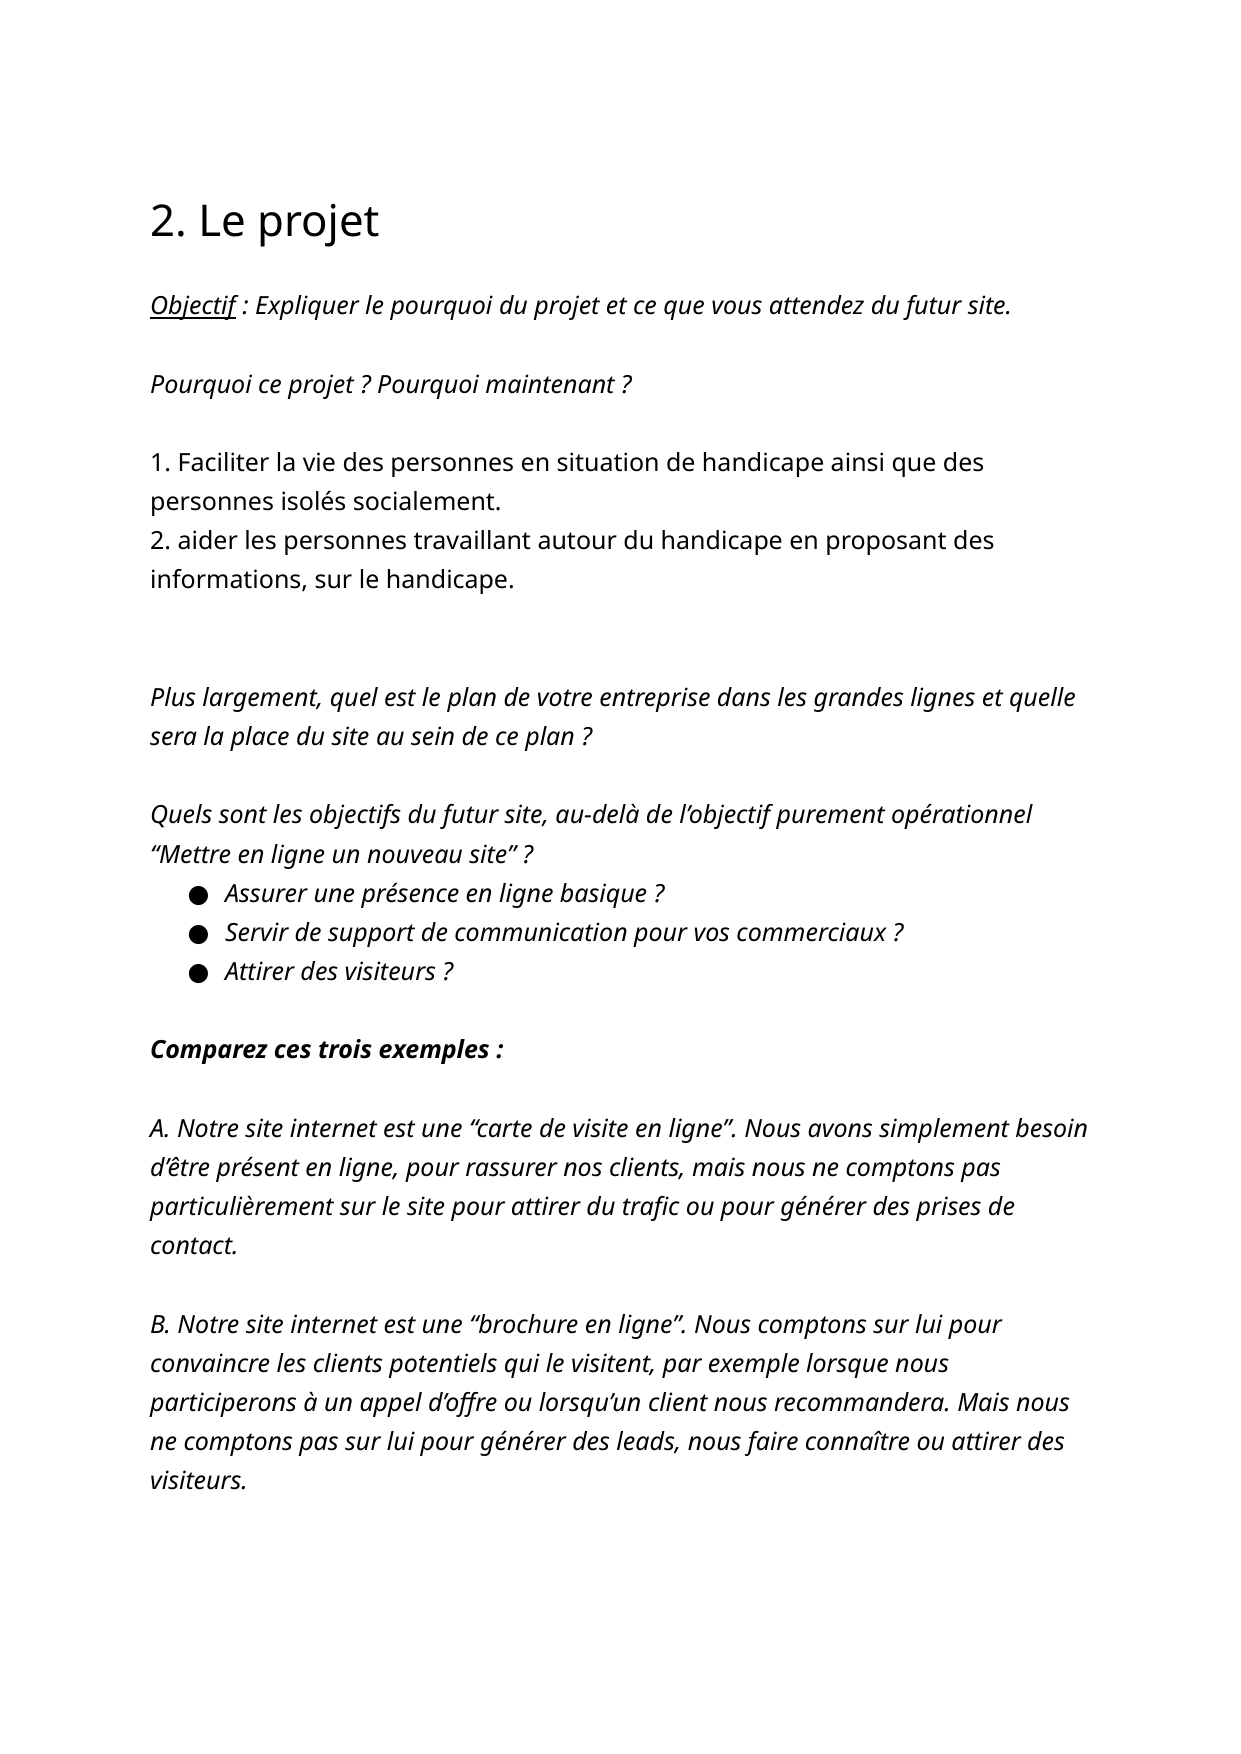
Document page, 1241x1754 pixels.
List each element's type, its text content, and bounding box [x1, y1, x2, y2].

subtitle 2. Le projet [150, 189, 1090, 249]
text B. Notre site internet est une “brochure en ligne”. Nous comptons sur lui pour convaincre les clients potentiels qui le visitent, par exemple lorsque nous participerons à un appel d’offre ou lorsqu’un client nous recommandera. Mais nous ne comptons pas sur lui pour générer des leads, nous faire connaître ou attirer des visiteurs. [150, 1306, 1090, 1497]
list Servir de support de communication pour vos commerciaux ? [187, 914, 1090, 949]
text Objectif : Expliquer le pourquoi du projet et ce que vous attendez du futur site. [150, 288, 1090, 322]
text Plus largement, quel est le plan de votre entreprise dans les grandes lignes et quelle sera la place du site au sein de ce plan ? [150, 679, 1090, 753]
text Comparez ces trois exemples : [150, 1032, 1090, 1066]
text Pourquoi ce projet ? Pourquoi maintenant ? [150, 366, 1090, 400]
text A. Notre site internet est une “carte de visite en ligne”. Nous avons simplement besoin d’être présent en ligne, pour rassurer nos clients, mais nous ne comptons pas particulièrement sur le site pour attirer du trafic ou pour générer des prises de contact. [150, 1110, 1090, 1262]
text 2. aider les personnes travaillant autour du handicape en proposant des informations, sur le handicape. [150, 523, 1090, 596]
list Attirer des visiteurs ? [187, 954, 1090, 988]
list Assurer une présence en ligne basique ? [187, 875, 1090, 909]
text Quels sont les objectifs du futur site, au-delà de l’objectif purement opérationnel “Mettre en ligne un nouveau site” ? [150, 797, 1090, 870]
text 1. Faciliter la vie des personnes en situation de handicape ainsi que des personnes isolés socialement. [150, 444, 1090, 518]
